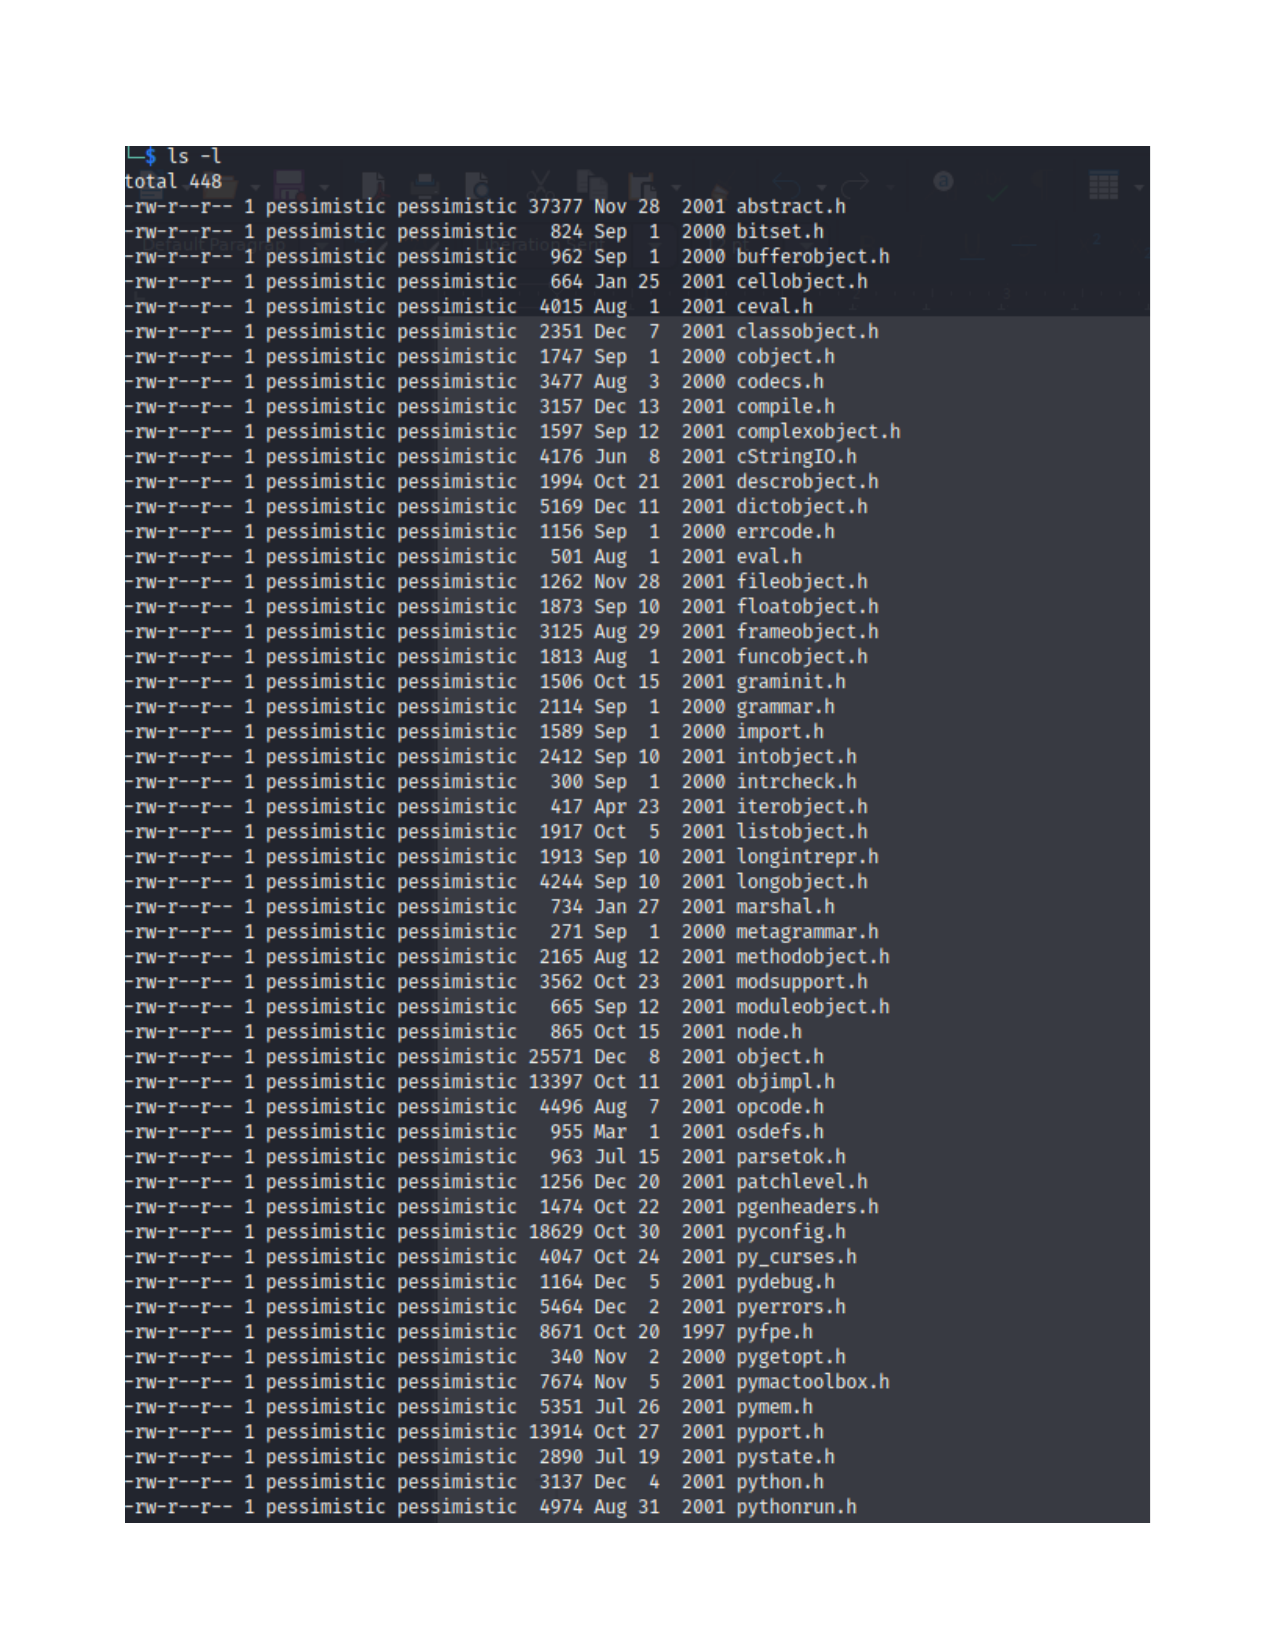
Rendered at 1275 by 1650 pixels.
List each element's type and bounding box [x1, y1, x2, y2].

picture [125, 146, 1150, 1523]
